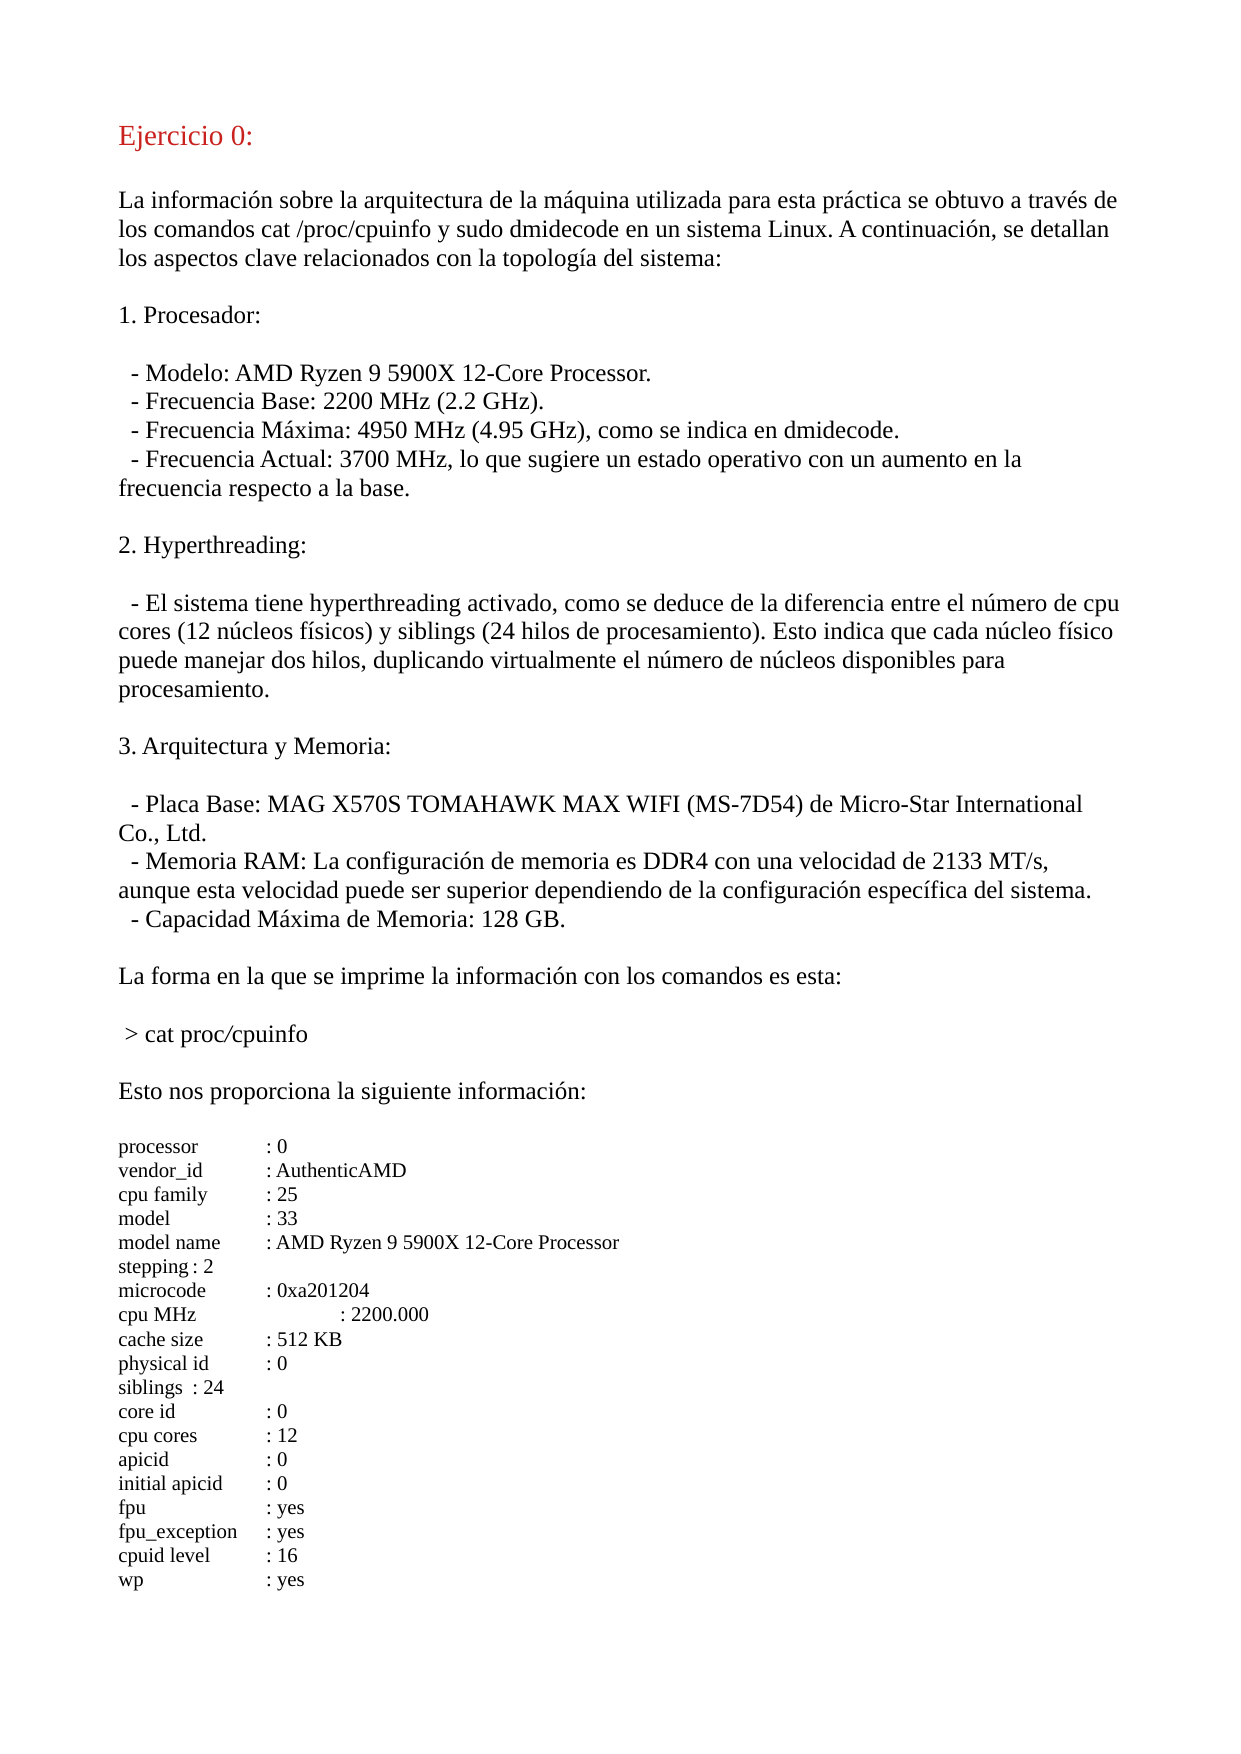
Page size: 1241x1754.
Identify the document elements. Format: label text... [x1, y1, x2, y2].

text 2. Hyperthreading: [118, 530, 1122, 559]
text wp : yes [118, 1567, 1122, 1591]
text initial apicid : 0 [118, 1471, 1122, 1495]
text La información sobre la arquitectura de la máquina utilizada para esta práctica se obtuvo a través de los comandos cat /proc/cpuinfo y sudo dmidecode en un sistema Linux. A continuación, se detallan los aspectos clave relacionados con la topología del sistema: [118, 185, 1122, 271]
text vendor_id : AuthenticAMD [118, 1158, 1122, 1182]
text 3. Arquitectura y Memoria: [118, 731, 1122, 760]
text siblings : 24 [118, 1374, 1122, 1399]
text model name : AMD Ryzen 9 5900X 12-Core Processor [118, 1230, 1122, 1254]
text - Capacidad Máxima de Memoria: 128 GB. [118, 904, 1122, 933]
text Esto nos proporciona la siguiente información: [118, 1076, 1122, 1105]
text cpuid level : 16 [118, 1543, 1122, 1567]
text processor : 0 [118, 1134, 1122, 1158]
text La forma en la que se imprime la información con los comandos es esta: [118, 961, 1122, 990]
text physical id : 0 [118, 1351, 1122, 1374]
text microcode : 0xa201204 [118, 1278, 1122, 1302]
text fpu : yes [118, 1495, 1122, 1519]
text cpu family : 25 [118, 1182, 1122, 1206]
text model : 33 [118, 1206, 1122, 1230]
text - Memoria RAM: La configuración de memoria es DDR4 con una velocidad de 2133 MT/s, aunque esta velocidad puede ser superior dependiendo de la configuración específica del sistema. [118, 846, 1122, 904]
text - Placa Base: MAG X570S TOMAHAWK MAX WIFI (MS-7D54) de Micro-Star International Co., Ltd. [118, 789, 1122, 846]
text core id : 0 [118, 1399, 1122, 1423]
text stepping : 2 [118, 1254, 1122, 1278]
text - El sistema tiene hyperthreading activado, como se deduce de la diferencia entre el número de cpu cores (12 núcleos físicos) y siblings (24 hilos de procesamiento). Esto indica que cada núcleo físico puede manejar dos hilos, duplicando virtualmente el número de núcleos disponibles para procesamiento. [118, 588, 1122, 703]
text Ejercicio 0: [118, 118, 1122, 152]
text > cat proc/cpuinfo [118, 1019, 1122, 1048]
text apicid : 0 [118, 1447, 1122, 1471]
text fpu_exception : yes [118, 1519, 1122, 1543]
text cache size : 512 KB [118, 1326, 1122, 1351]
text - Frecuencia Actual: 3700 MHz, lo que sugiere un estado operativo con un aumento en la frecuencia respecto a la base. [118, 444, 1122, 501]
text cpu MHz : 2200.000 [118, 1302, 1122, 1326]
text - Frecuencia Máxima: 4950 MHz (4.95 GHz), como se indica en dmidecode. [118, 415, 1122, 444]
text 1. Procesador: [118, 300, 1122, 329]
text - Modelo: AMD Ryzen 9 5900X 12-Core Processor. [118, 358, 1122, 386]
text cpu cores : 12 [118, 1423, 1122, 1447]
text - Frecuencia Base: 2200 MHz (2.2 GHz). [118, 386, 1122, 415]
